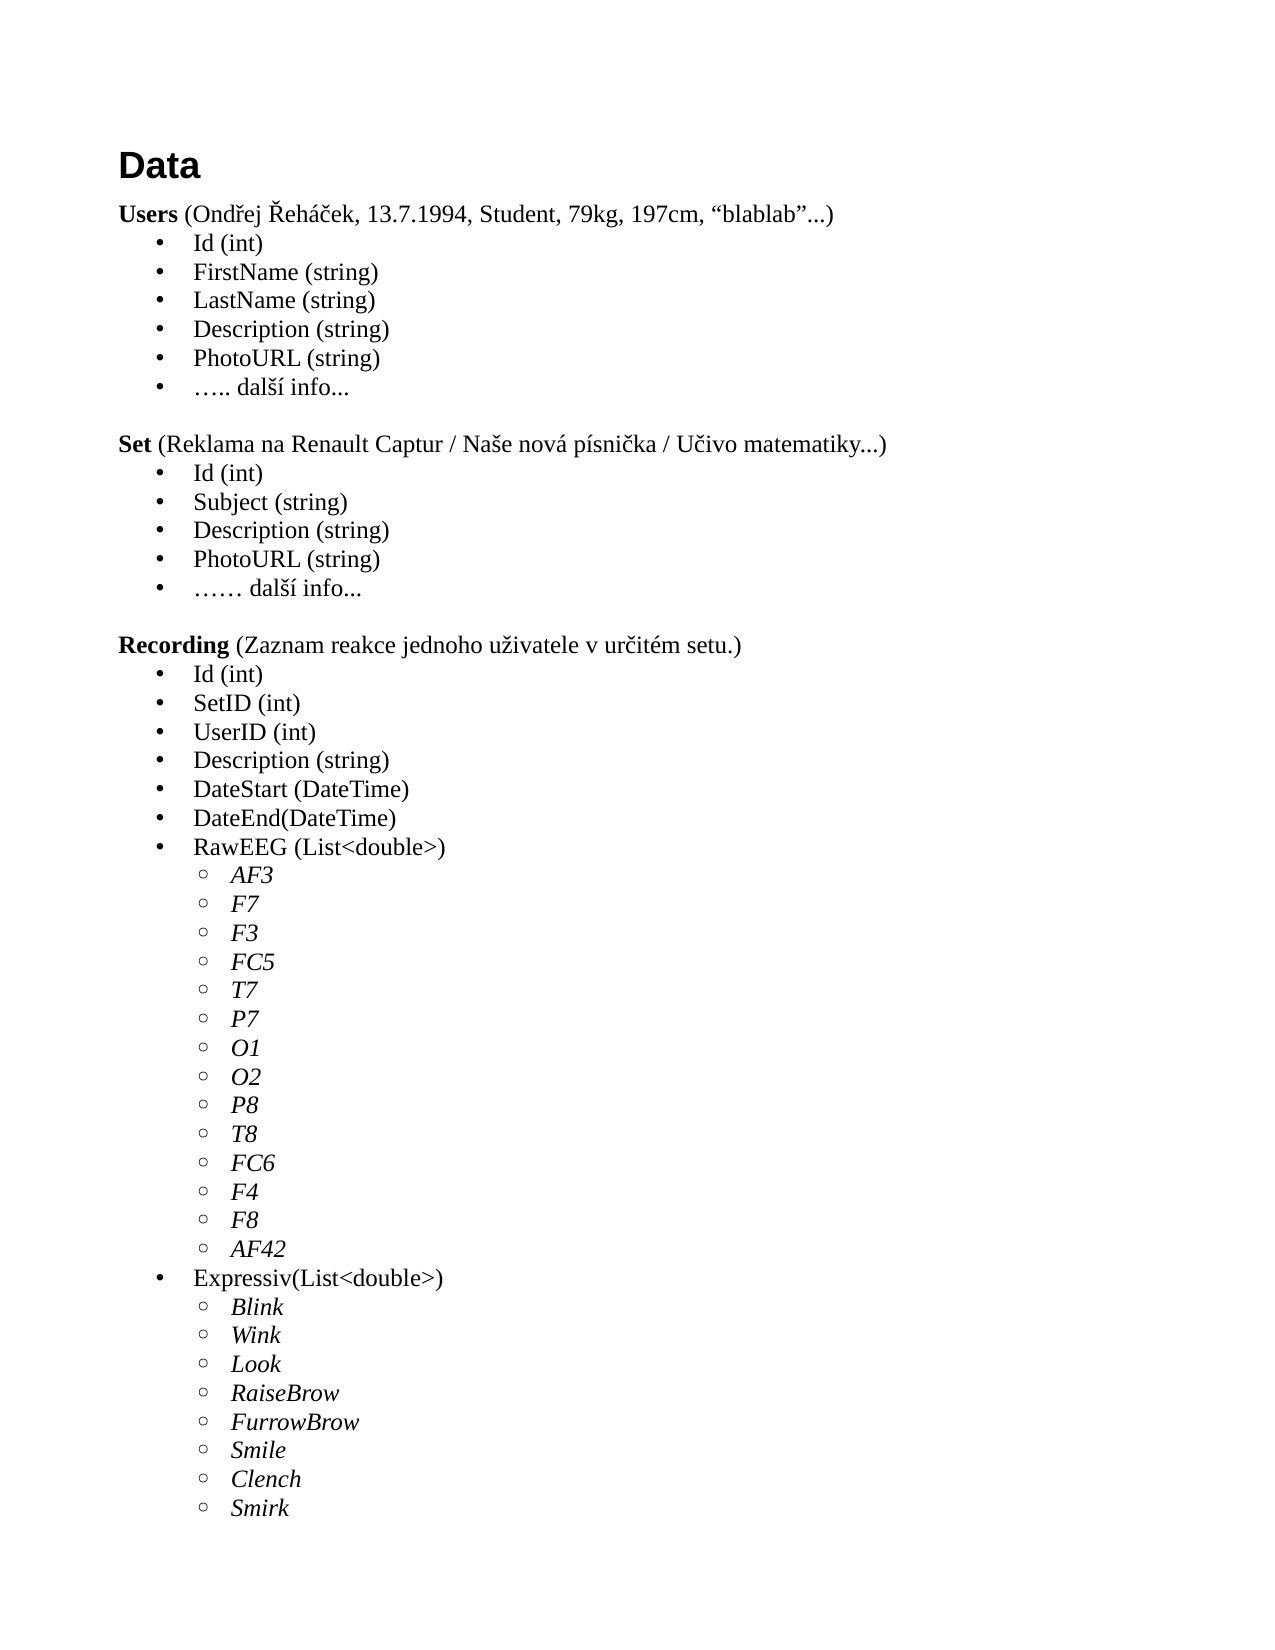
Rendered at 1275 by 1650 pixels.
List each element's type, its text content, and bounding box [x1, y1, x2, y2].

list ….. další info... [156, 372, 1157, 401]
list F8 [193, 1206, 1157, 1234]
list RaiseBrow [193, 1378, 1157, 1407]
list AF3 [193, 861, 1157, 889]
list DateStart (DateTime) [156, 774, 1157, 803]
subtitle Data [118, 143, 1157, 187]
list F7 [193, 889, 1157, 918]
list Clench [193, 1464, 1157, 1493]
list Wink [193, 1321, 1157, 1349]
text Recording (Zaznam reakce jednoho uživatele v určitém setu.) [118, 631, 1157, 659]
list Expressiv(List<double>) [156, 1263, 1157, 1292]
list P7 [193, 1004, 1157, 1033]
list Id (int) [156, 228, 1157, 257]
list Look [193, 1349, 1157, 1378]
text Users (Ondřej Řeháček, 13.7.1994, Student, 79kg, 197cm, “blablab”...) [118, 199, 1157, 228]
list T7 [193, 976, 1157, 1004]
list Smile [193, 1436, 1157, 1464]
list PhotoURL (string) [156, 343, 1157, 372]
list SetID (int) [156, 688, 1157, 717]
list Description (string) [156, 516, 1157, 544]
list Description (string) [156, 746, 1157, 774]
list Subject (string) [156, 487, 1157, 516]
list T8 [193, 1119, 1157, 1148]
list O1 [193, 1033, 1157, 1062]
list FC5 [193, 947, 1157, 976]
list O2 [193, 1062, 1157, 1091]
list FC6 [193, 1148, 1157, 1177]
list FurrowBrow [193, 1407, 1157, 1436]
list PhotoURL (string) [156, 544, 1157, 573]
list RawEEG (List<double>) [156, 832, 1157, 861]
text Set (Reklama na Renault Captur / Naše nová písnička / Učivo matematiky...) [118, 429, 1157, 458]
list DateEnd(DateTime) [156, 803, 1157, 832]
list …… další info... [156, 573, 1157, 602]
list LastName (string) [156, 286, 1157, 314]
list Blink [193, 1292, 1157, 1321]
list UserID (int) [156, 717, 1157, 746]
list Id (int) [156, 659, 1157, 688]
list Description (string) [156, 314, 1157, 343]
list AF42 [193, 1234, 1157, 1263]
list P8 [193, 1091, 1157, 1119]
list F3 [193, 918, 1157, 947]
list F4 [193, 1177, 1157, 1206]
list Id (int) [156, 458, 1157, 487]
list FirstName (string) [156, 257, 1157, 286]
list Smirk [193, 1493, 1157, 1522]
